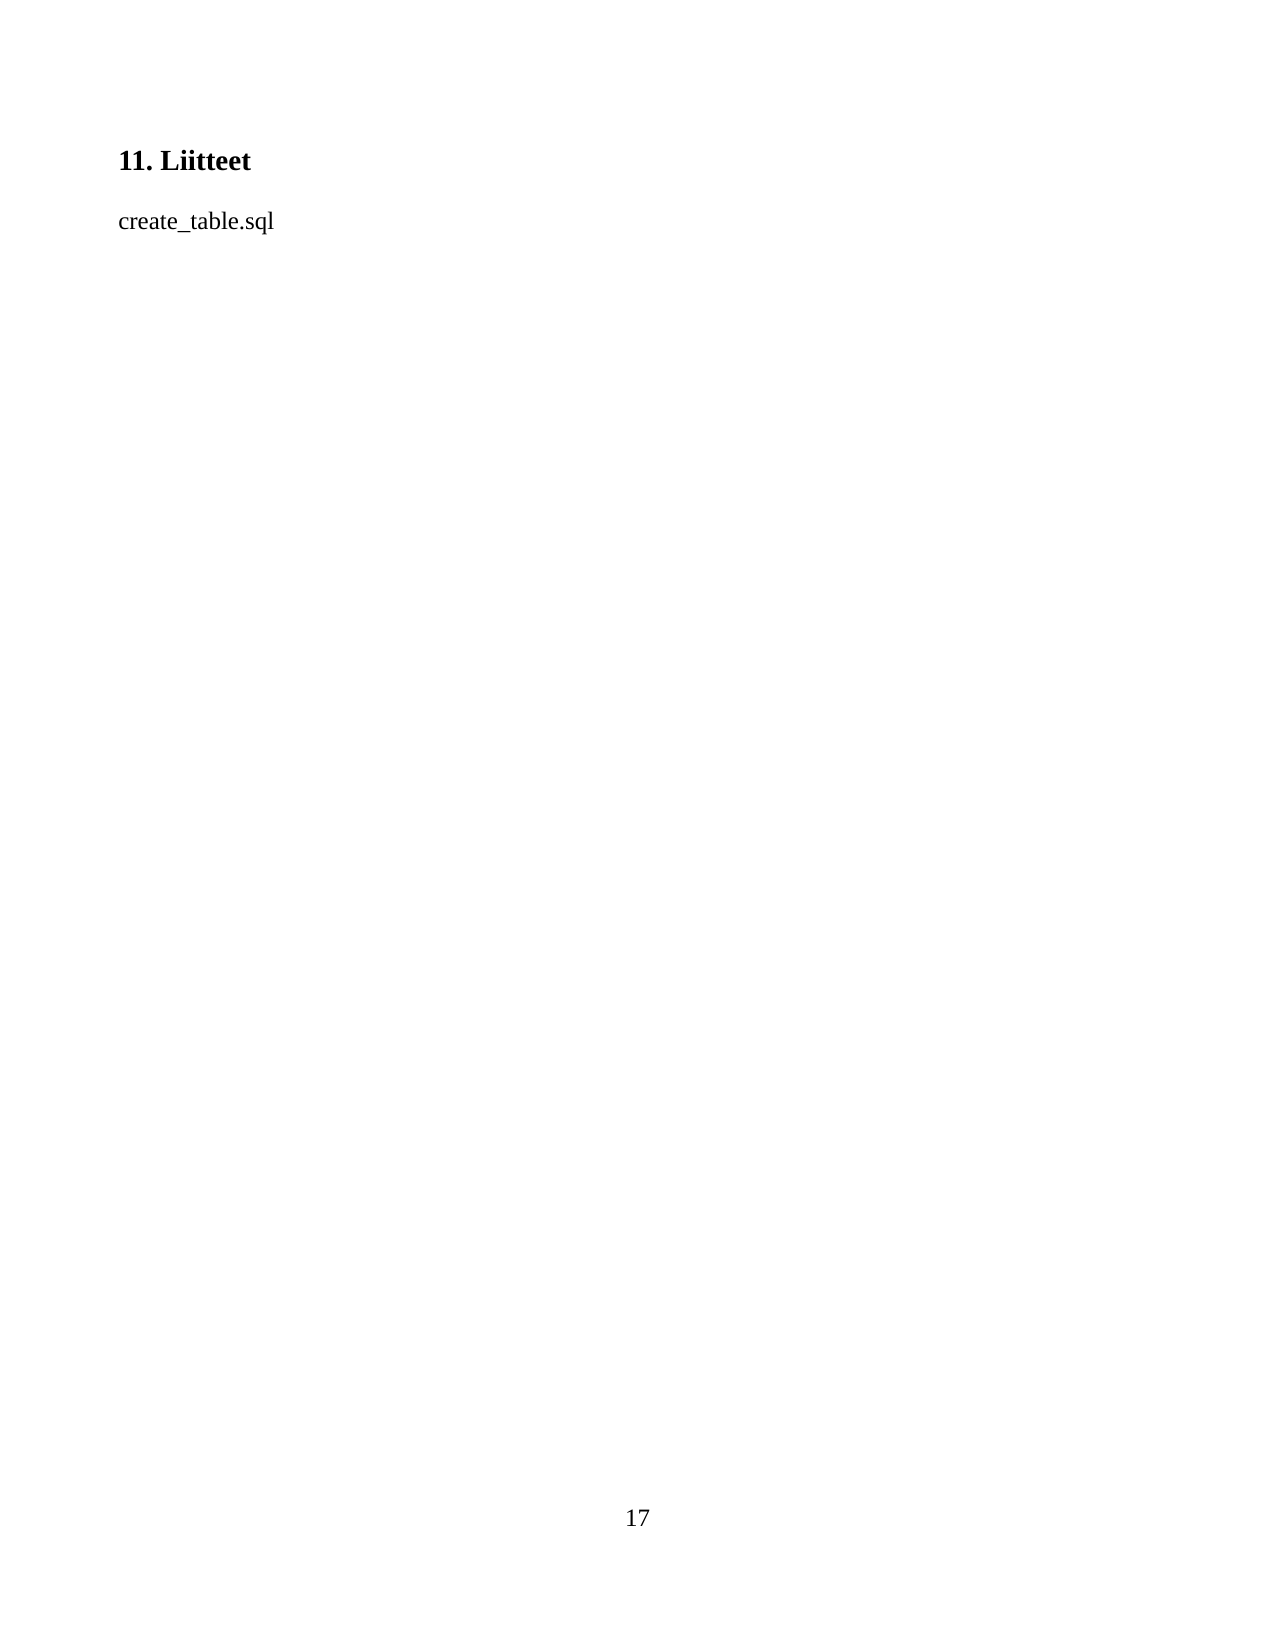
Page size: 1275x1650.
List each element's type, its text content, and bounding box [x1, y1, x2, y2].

text create_table.sql [118, 206, 1157, 235]
subtitle 11. Liitteet [118, 143, 1157, 177]
